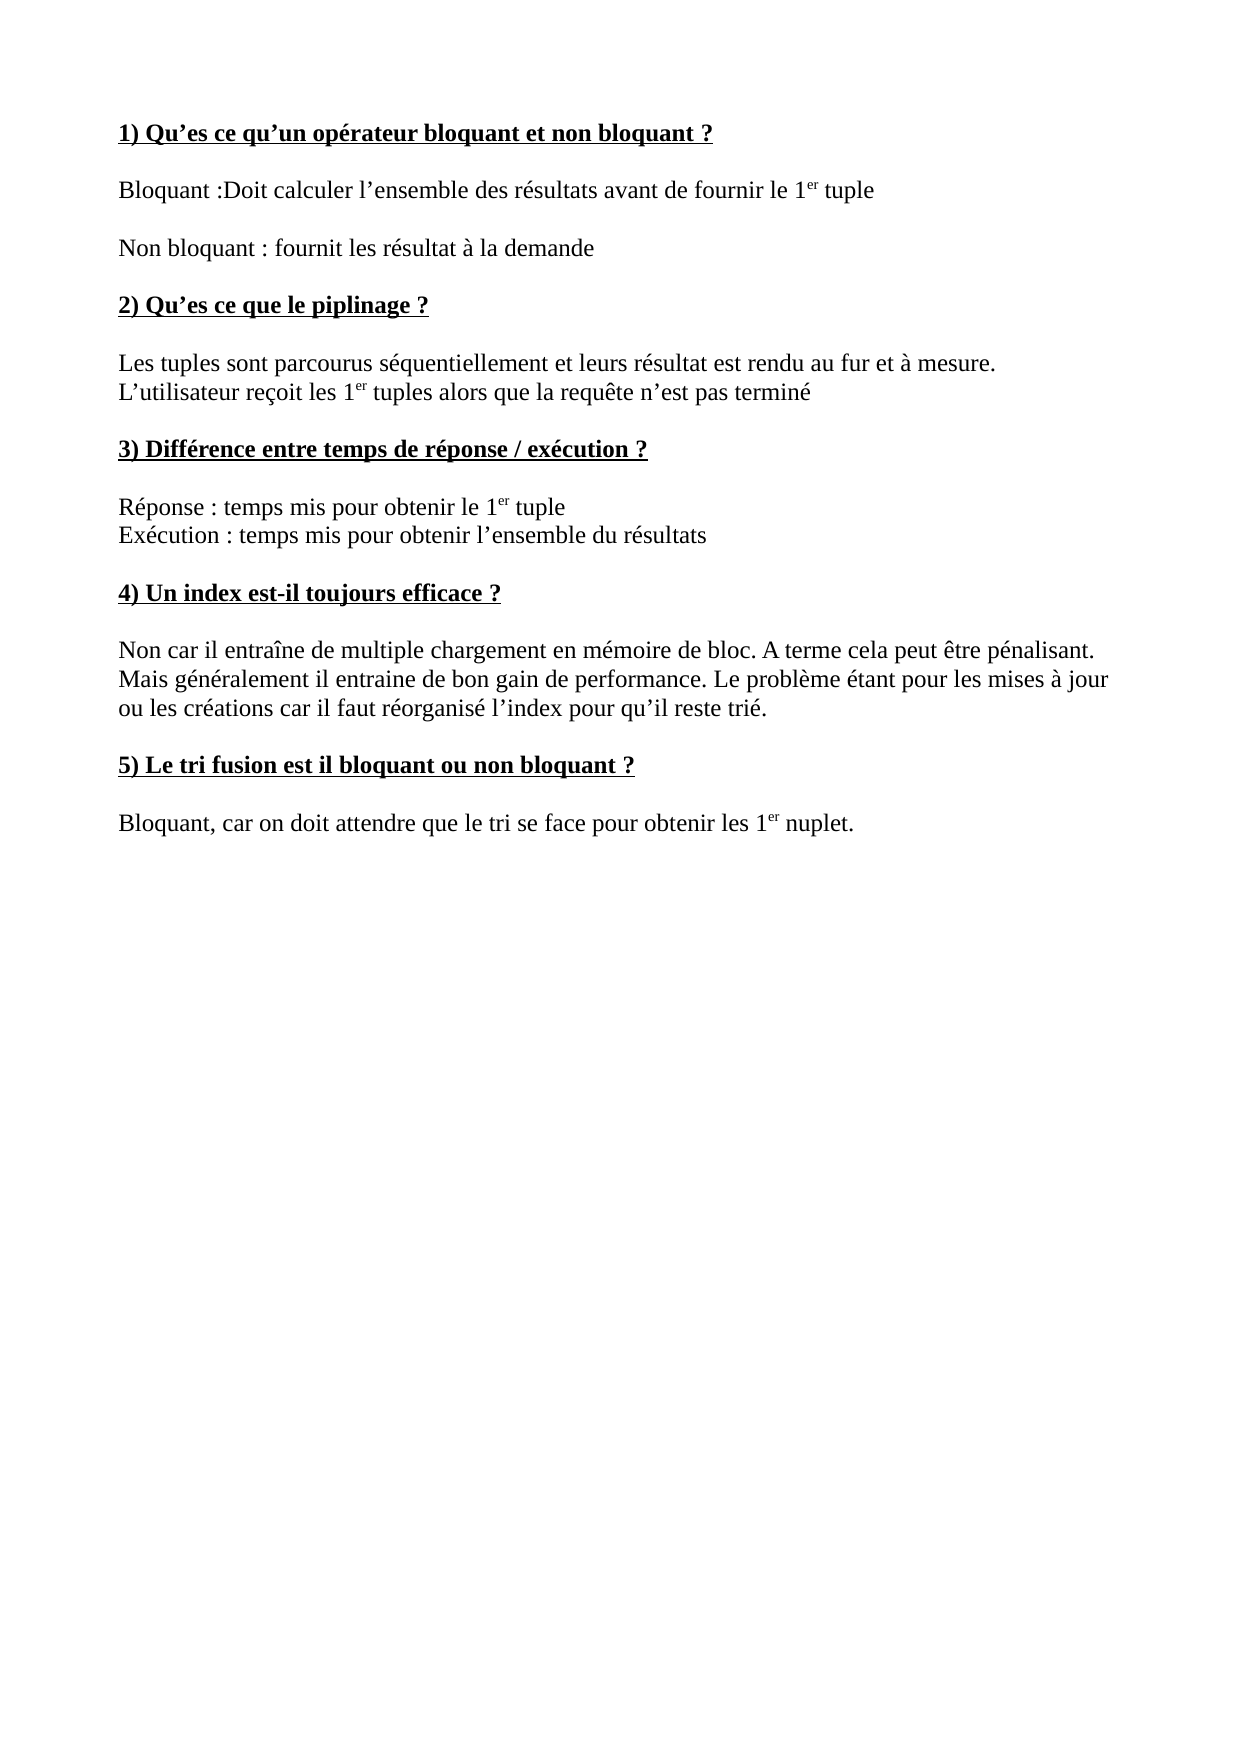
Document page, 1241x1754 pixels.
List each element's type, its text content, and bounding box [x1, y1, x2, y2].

text 3) Différence entre temps de réponse / exécution ? [118, 434, 1122, 463]
text Réponse : temps mis pour obtenir le 1er tuple [118, 492, 1122, 521]
text Bloquant :Doit calculer l’ensemble des résultats avant de fournir le 1er tuple [118, 176, 1122, 204]
text Non bloquant : fournit les résultat à la demande [118, 233, 1122, 262]
text 4) Un index est-il toujours efficace ? [118, 578, 1122, 607]
text Exécution : temps mis pour obtenir l’ensemble du résultats [118, 521, 1122, 549]
text 2) Qu’es ce que le piplinage ? [118, 291, 1122, 319]
text Les tuples sont parcourus séquentiellement et leurs résultat est rendu au fur et à mesure. [118, 348, 1122, 377]
text 5) Le tri fusion est il bloquant ou non bloquant ? [118, 751, 1122, 779]
text L’utilisateur reçoit les 1er tuples alors que la requête n’est pas terminé [118, 377, 1122, 406]
text Non car il entraîne de multiple chargement en mémoire de bloc. A terme cela peut être pénalisant. [118, 636, 1122, 664]
text Bloquant, car on doit attendre que le tri se face pour obtenir les 1er nuplet. [118, 808, 1122, 837]
text Mais généralement il entraine de bon gain de performance. Le problème étant pour les mises à jour ou les créations car il faut réorganisé l’index pour qu’il reste trié. [118, 664, 1122, 722]
text 1) Qu’es ce qu’un opérateur bloquant et non bloquant ? [118, 118, 1122, 147]
